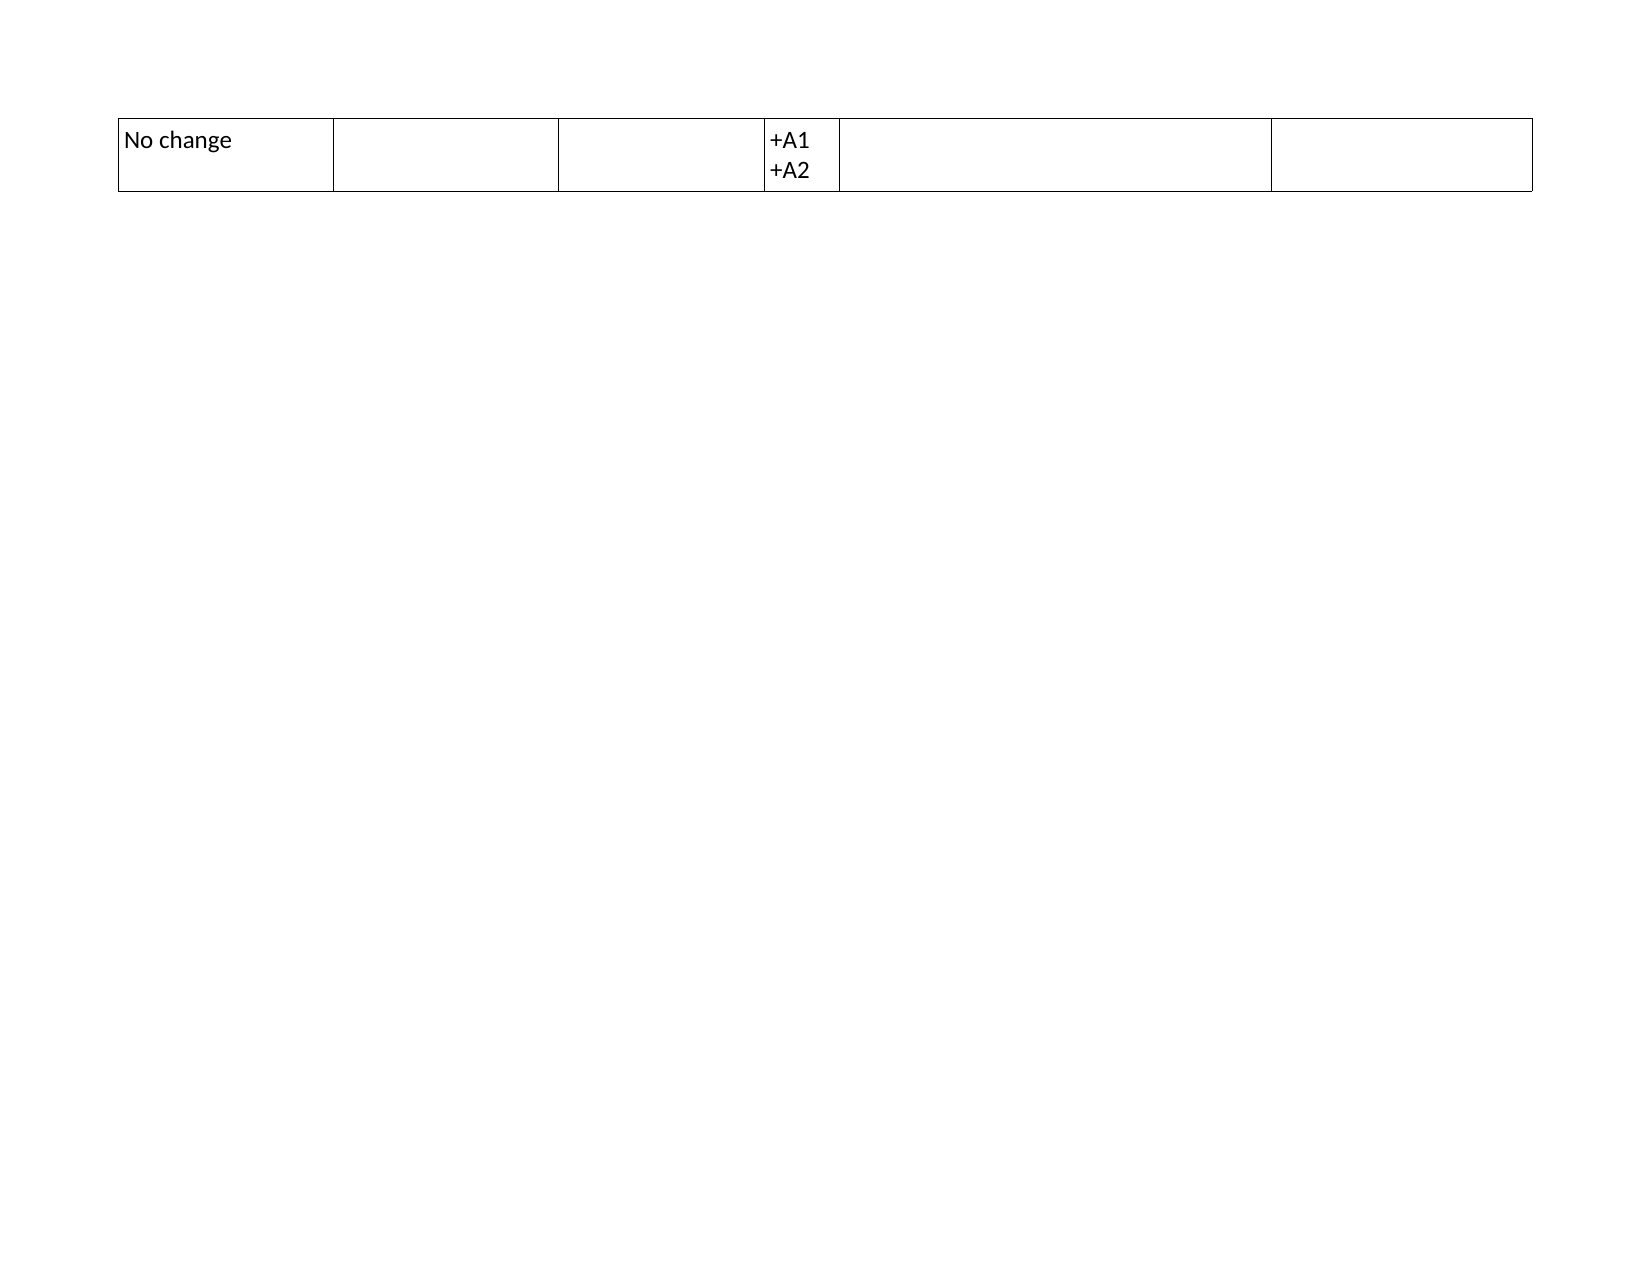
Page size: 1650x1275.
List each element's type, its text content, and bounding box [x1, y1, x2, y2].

table_cell [559, 119, 764, 191]
table_cell [1272, 119, 1532, 191]
table_cell No change [119, 119, 333, 191]
table_cell +A1 +A2 [765, 119, 839, 191]
table_cell [840, 119, 1271, 191]
table_cell [334, 119, 558, 191]
